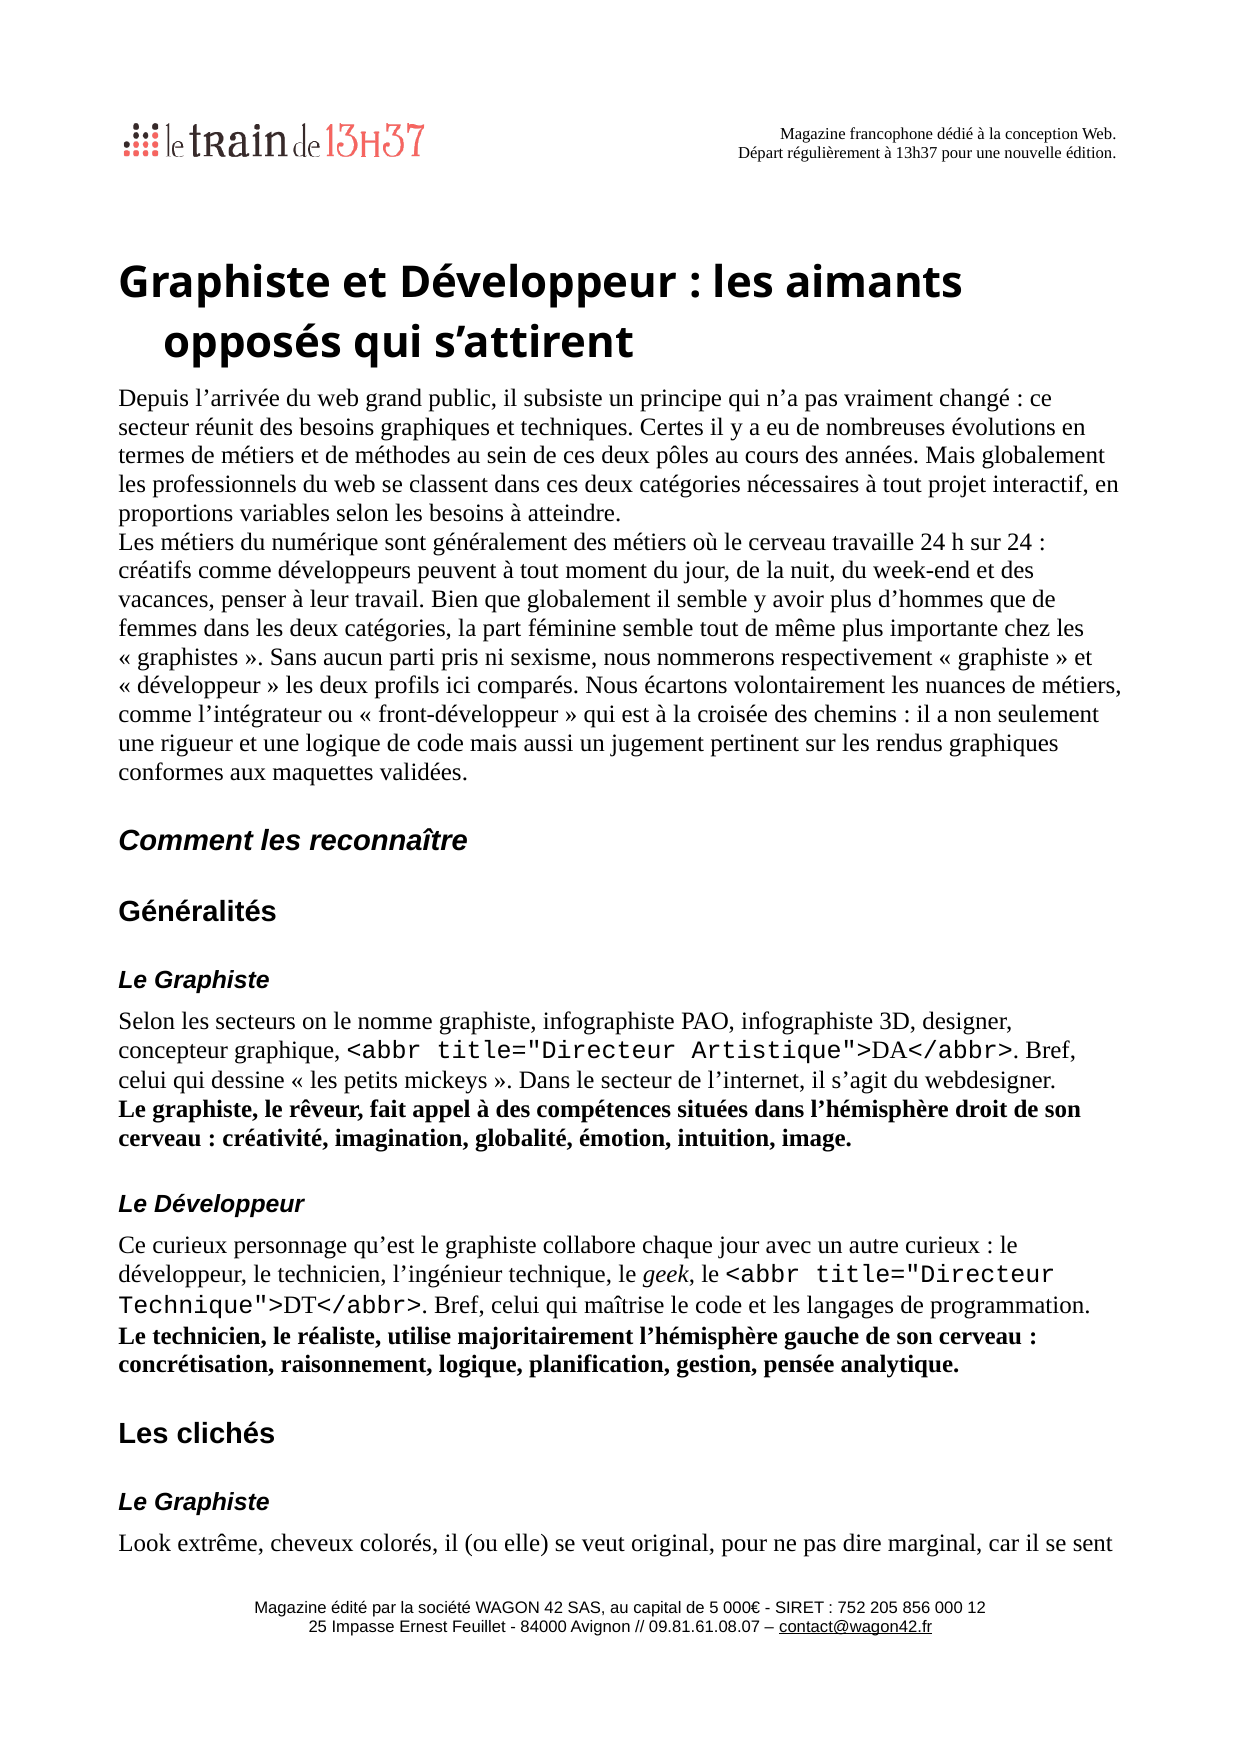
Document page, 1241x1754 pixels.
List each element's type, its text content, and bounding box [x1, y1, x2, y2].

text Depuis l’arrivée du web grand public, il subsiste un principe qui n’a pas vraiment changé : ce secteur réunit des besoins graphiques et techniques. Certes il y a eu de nombreuses évolutions en termes de métiers et de méthodes au sein de ces deux pôles au cours des années. Mais globalement les professionnels du web se classent dans ces deux catégories nécessaires à tout projet interactif, en proportions variables selon les besoins à atteindre. [118, 383, 1122, 527]
text Le technicien, le réaliste, utilise majoritairement l’hémisphère gauche de son cerveau : concrétisation, raisonnement, logique, planification, gestion, pensée analytique. [118, 1321, 1122, 1378]
text Ce curieux personnage qu’est le graphiste collabore chaque jour avec un autre curieux : le développeur, le technicien, l’ingénieur technique, le geek, le <abbr title="Directeur Technique">DT</abbr>. Bref, celui qui maîtrise le code et les langages de programmation. [118, 1230, 1122, 1321]
subtitle Les clichés [118, 1416, 1122, 1449]
picture [123, 123, 425, 157]
subtitle Le Graphiste [118, 1487, 1122, 1515]
text Le graphiste, le rêveur, fait appel à des compétences situées dans l’hémisphère droit de son cerveau : créativité, imagination, globalité, émotion, intuition, image. [118, 1094, 1122, 1152]
text Les métiers du numérique sont généralement des métiers où le cerveau travaille 24 h sur 24 : créatifs comme développeurs peuvent à tout moment du jour, de la nuit, du week-end et des vacances, penser à leur travail. Bien que globalement il semble y avoir plus d’hommes que de femmes dans les deux catégories, la part féminine semble tout de même plus importante chez les « graphistes ». Sans aucun parti pris ni sexisme, nous nommerons respectivement « graphiste » et « développeur » les deux profils ici comparés. Nous écartons volontairement les nuances de métiers, comme l’intégrateur ou « front-développeur » qui est à la croisée des chemins : il a non seulement une rigueur et une logique de code mais aussi un jugement pertinent sur les rendus graphiques conformes aux maquettes validées. [118, 527, 1122, 785]
text Look extrême, cheveux colorés, il (ou elle) se veut original, pour ne pas dire marginal, car il se sent [118, 1528, 1122, 1557]
subtitle Comment les reconnaître [118, 823, 1122, 856]
subtitle Le Graphiste [118, 965, 1122, 993]
subtitle Généralités [118, 894, 1122, 927]
subtitle Le Développeur [118, 1189, 1122, 1218]
text Selon les secteurs on le nomme graphiste, infographiste PAO, infographiste 3D, designer, concepteur graphique, <abbr title="Directeur Artistique">DA</abbr>. Bref, celui qui dessine « les petits mickeys ». Dans le secteur de l’internet, il s’agit du webdesigner. [118, 1006, 1122, 1094]
subtitle Graphiste et Développeur : les aimants opposés qui s’attirent [118, 251, 1122, 370]
